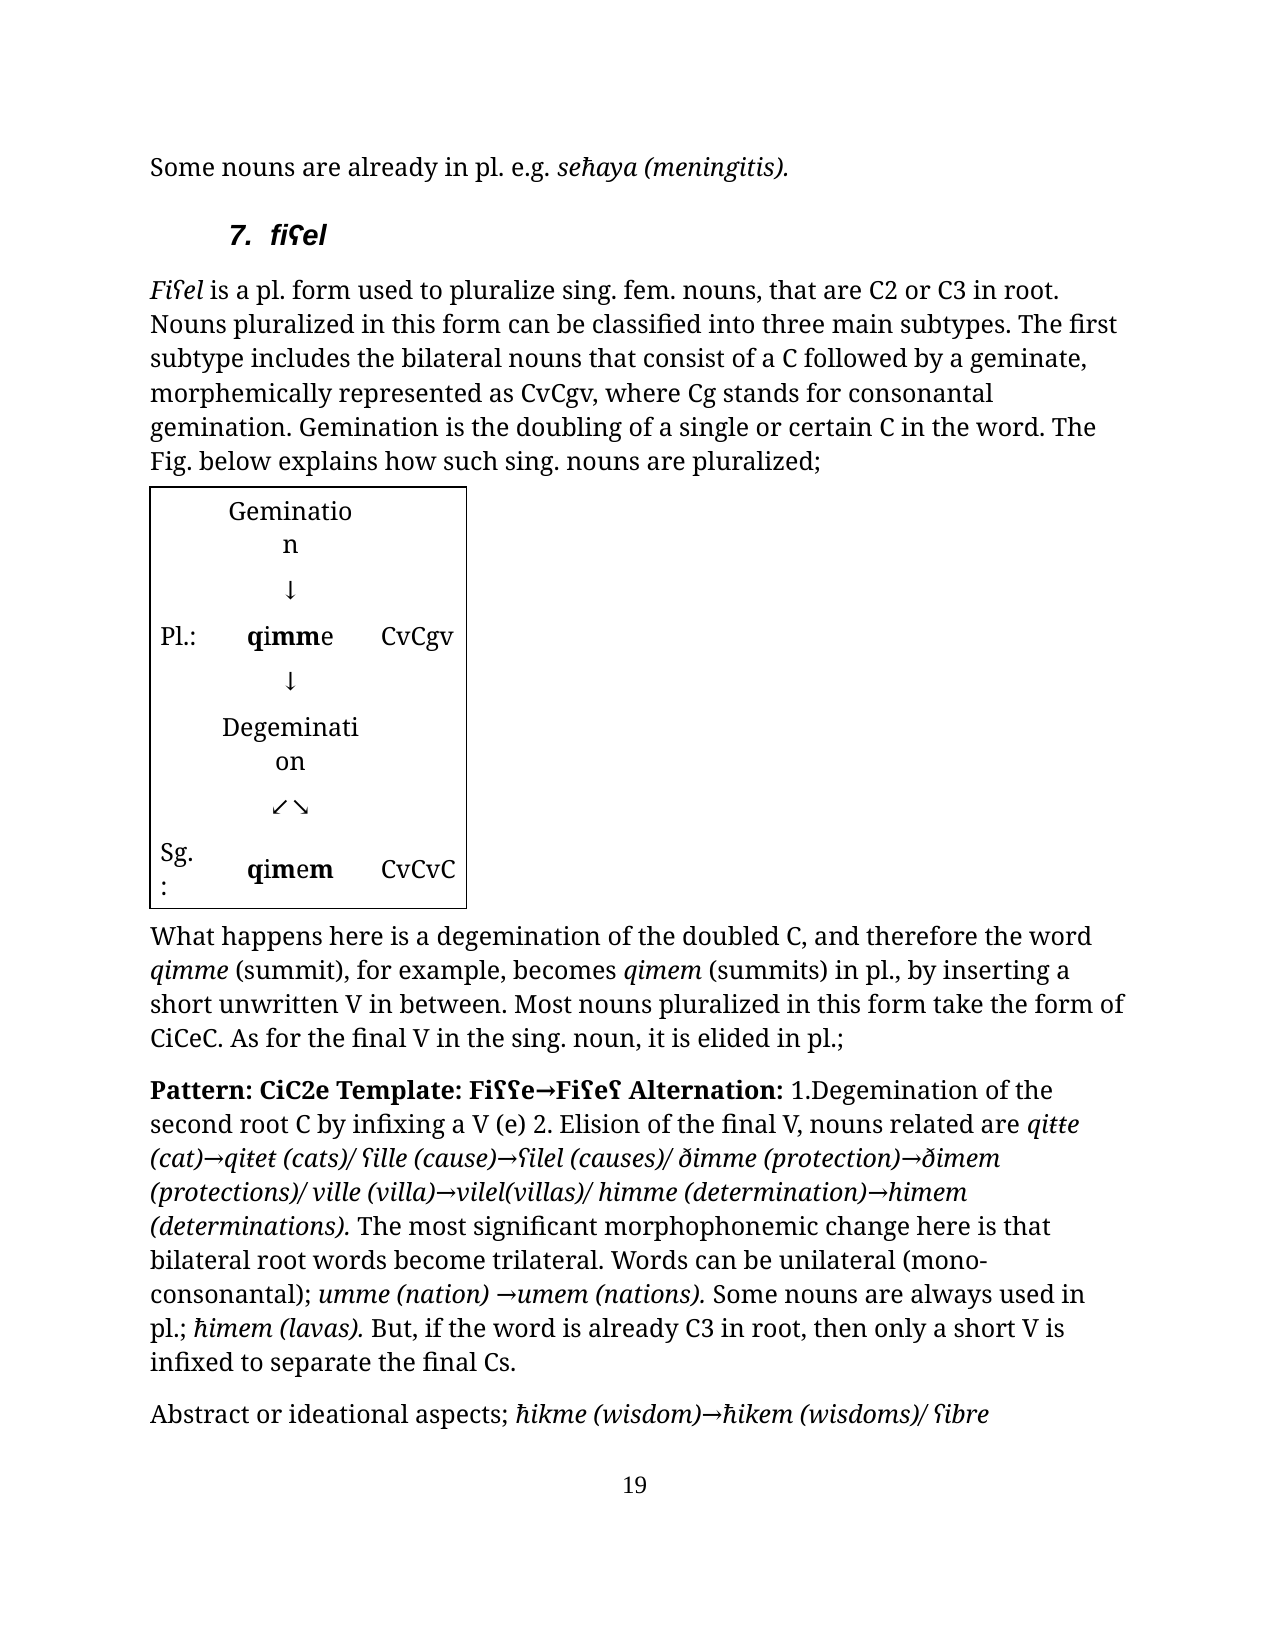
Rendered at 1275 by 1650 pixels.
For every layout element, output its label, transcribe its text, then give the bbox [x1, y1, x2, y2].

subtitle fiʕel [228, 218, 1125, 252]
table_cell ↓ [210, 567, 370, 612]
table_cell CvCvC [370, 829, 466, 908]
table_cell CvCgv [370, 613, 466, 658]
table_cell Pl.: [151, 613, 210, 658]
table_cell [151, 567, 210, 612]
table_cell Sg.: [151, 829, 210, 908]
table_header [151, 488, 210, 567]
table_cell Degemination [210, 704, 370, 783]
table_header Gemination [210, 488, 370, 567]
text Some nouns are already in pl. e.g. seħaya (meningitis). [150, 150, 1125, 184]
table_cell [370, 658, 466, 703]
text Abstract or ideational aspects; ħikme (wisdom)→ħikem (wisdoms)/ ʕibre [150, 1397, 1125, 1431]
table_cell [151, 658, 210, 703]
table_cell [151, 704, 210, 783]
text Pattern: CiC2e Template: Fiʕʕe→Fiʕeʕ Alternation: 1.Degemination of the second root C by infixing a V (e) 2. Elision of the final V, nouns related are qiŧŧe (cat)→qiŧeŧ (cats)/ ʕille (cause)→ʕilel (causes)/ ðimme (protection)→ðimem (protections)/ ville (villa)→vilel(villas)/ himme (determination)→himem (determinations). The most significant morphophonemic change here is that bilateral root words become trilateral. Words can be unilateral (mono-consonantal); umme (nation) →umem (nations). Some nouns are always used in pl.; ħimem (lavas). But, if the word is already C3 in root, then only a short V is infixed to separate the final Cs. [150, 1072, 1125, 1379]
table_cell ↙↘ [210, 783, 370, 829]
table_cell qimem [210, 829, 370, 908]
table_cell [370, 783, 466, 829]
table_cell [370, 567, 466, 612]
table_cell qimme [210, 613, 370, 658]
text What happens here is a degemination of the doubled C, and therefore the word qimme (summit), for example, becomes qimem (summits) in pl., by inserting a short unwritten V in between. Most nouns pluralized in this form take the form of CiCeC. As for the final V in the sing. noun, it is elided in pl.; [150, 918, 1125, 1054]
table_cell [370, 704, 466, 783]
table_cell [151, 783, 210, 829]
text Fiʕel is a pl. form used to pluralize sing. fem. nouns, that are C2 or C3 in root. Nouns pluralized in this form can be classified into three main subtypes. The first subtype includes the bilateral nouns that consist of a C followed by a geminate, morphemically represented as CvCgv, where Cg stands for consonantal gemination. Gemination is the doubling of a single or certain C in the word. The Fig. below explains how such sing. nouns are pluralized; [150, 273, 1125, 477]
table_header [370, 488, 466, 567]
table_cell ↓ [210, 658, 370, 703]
